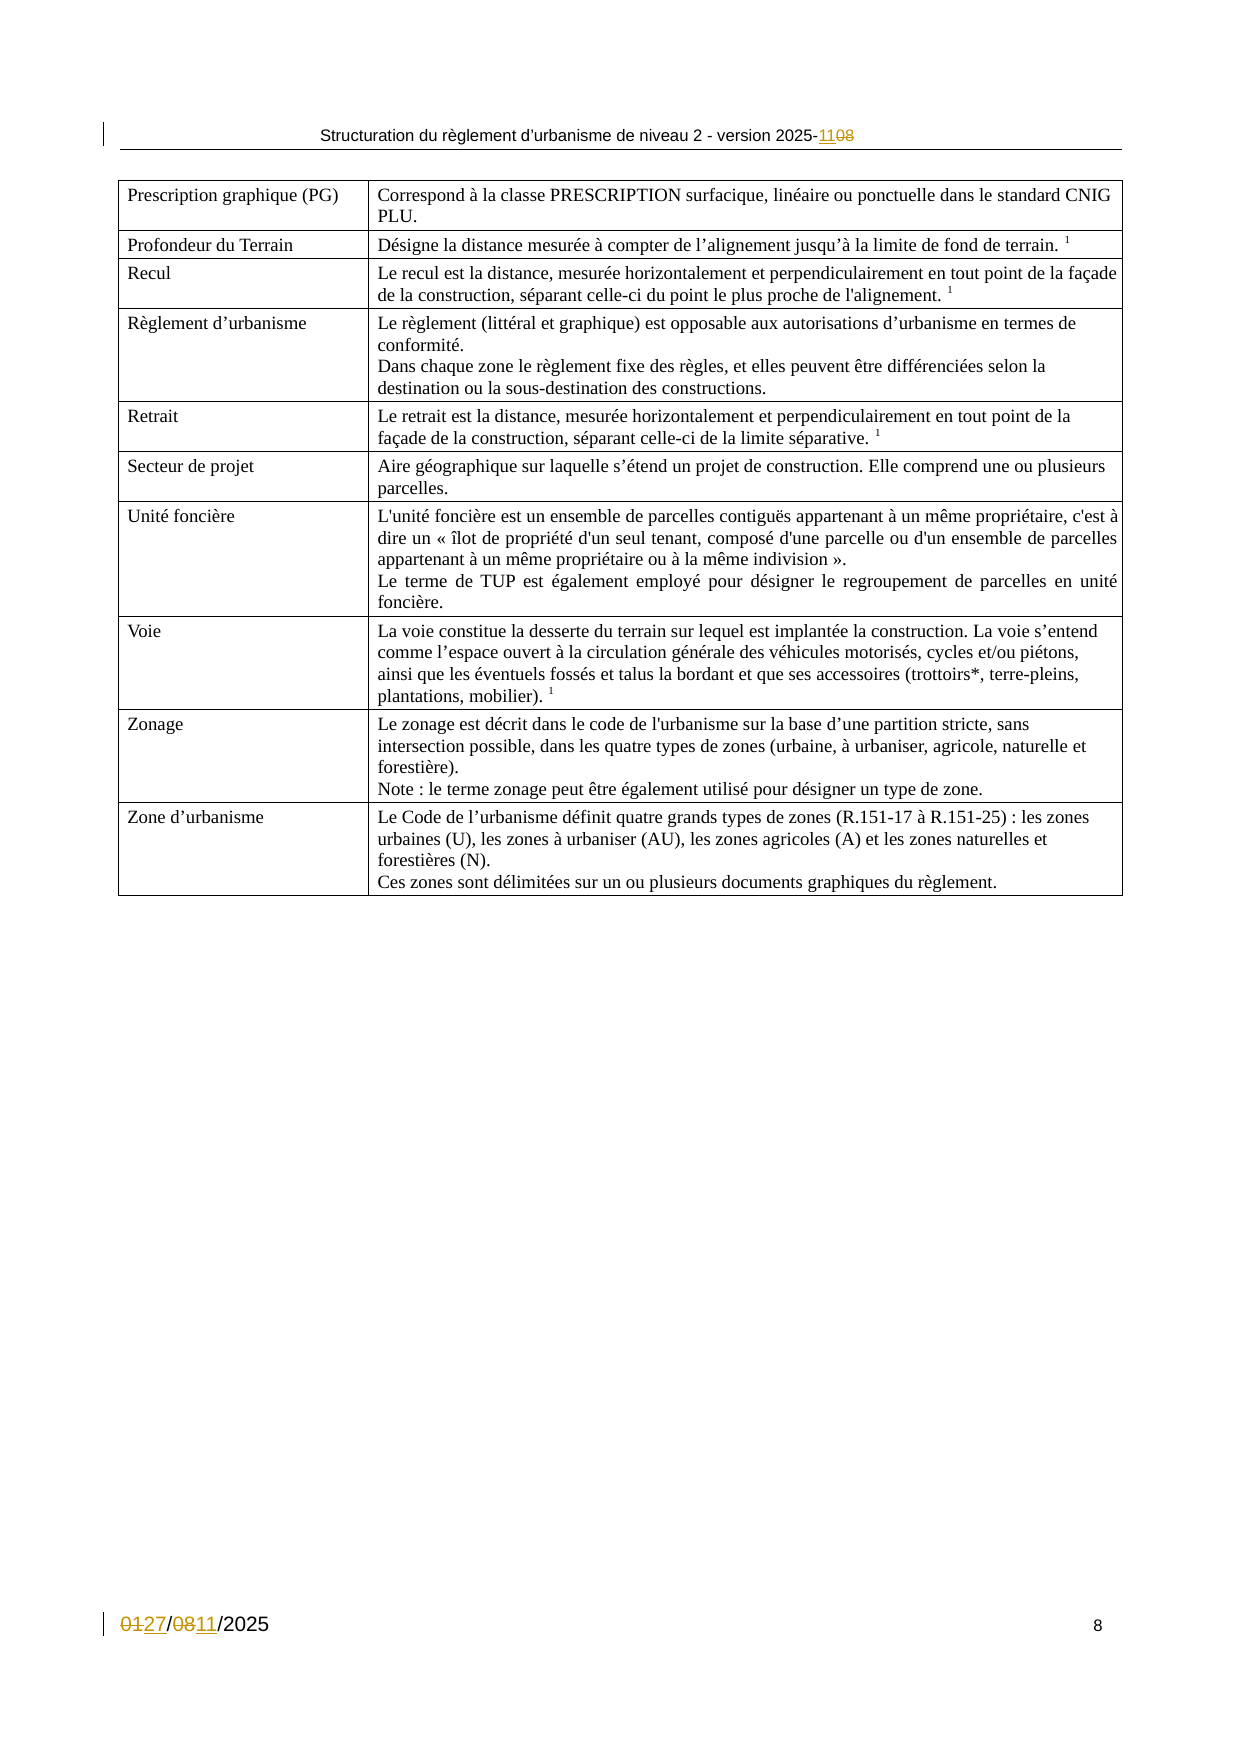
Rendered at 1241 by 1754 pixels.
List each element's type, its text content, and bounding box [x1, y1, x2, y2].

table_cell La voie constitue la desserte du terrain sur lequel est implantée la construction. La voie s’entend comme l’espace ouvert à la circulation générale des véhicules motorisés, cycles et/ou piétons, ainsi que les éventuels fossés et talus la bordant et que ses accessoires (trottoirs*, terre-pleins, plantations, mobilier). 1 [369, 617, 1122, 709]
table_cell Le règlement (littéral et graphique) est opposable aux autorisations d’urbanisme en termes de conformité. Dans chaque zone le règlement fixe des règles, et elles peuvent être différenciées selon la destination ou la sous-destination des constructions. [369, 309, 1122, 401]
table_cell Zonage [119, 710, 368, 802]
table_cell Le zonage est décrit dans le code de l'urbanisme sur la base d’une partition stricte, sans intersection possible, dans les quatre types de zones (urbaine, à urbaniser, agricole, naturelle et forestière). Note : le terme zonage peut être également utilisé pour désigner un type de zone. [369, 710, 1122, 802]
table_cell Règlement d’urbanisme [119, 309, 368, 401]
table_cell Recul [119, 259, 368, 308]
table_cell Unité foncière [119, 502, 368, 616]
table_cell Profondeur du Terrain [119, 231, 368, 258]
table_cell Aire géographique sur laquelle s’étend un projet de construction. Elle comprend une ou plusieurs parcelles. [369, 452, 1122, 501]
table_cell Retrait [119, 402, 368, 451]
table_cell Le recul est la distance, mesurée horizontalement et perpendiculairement en tout point de la façade de la construction, séparant celle-ci du point le plus proche de l'alignement. 1 [369, 259, 1122, 308]
table_cell Le Code de l’urbanisme définit quatre grands types de zones (R.151-17 à R.151-25) : les zones urbaines (U), les zones à urbaniser (AU), les zones agricoles (A) et les zones naturelles et forestières (N). Ces zones sont délimitées sur un ou plusieurs documents graphiques du règlement. [369, 803, 1122, 895]
table_cell Voie [119, 617, 368, 709]
table_cell Le retrait est la distance, mesurée horizontalement et perpendiculairement en tout point de la façade de la construction, séparant celle-ci de la limite séparative. 1 [369, 402, 1122, 451]
table_cell L'unité foncière est un ensemble de parcelles contiguës appartenant à un même propriétaire, c'est à dire un « îlot de propriété d'un seul tenant, composé d'une parcelle ou d'un ensemble de parcelles appartenant à un même propriétaire ou à la même indivision ». Le terme de TUP est également employé pour désigner le regroupement de parcelles en unité foncière. [369, 502, 1122, 616]
table_cell Secteur de projet [119, 452, 368, 501]
table_cell Zone d’urbanisme [119, 803, 368, 895]
table_cell Correspond à la classe PRESCRIPTION surfacique, linéaire ou ponctuelle dans le standard CNIG PLU. [369, 181, 1122, 230]
table_cell Désigne la distance mesurée à compter de l’alignement jusqu’à la limite de fond de terrain. 1 [369, 231, 1122, 258]
table_cell Prescription graphique (PG) [119, 181, 368, 230]
